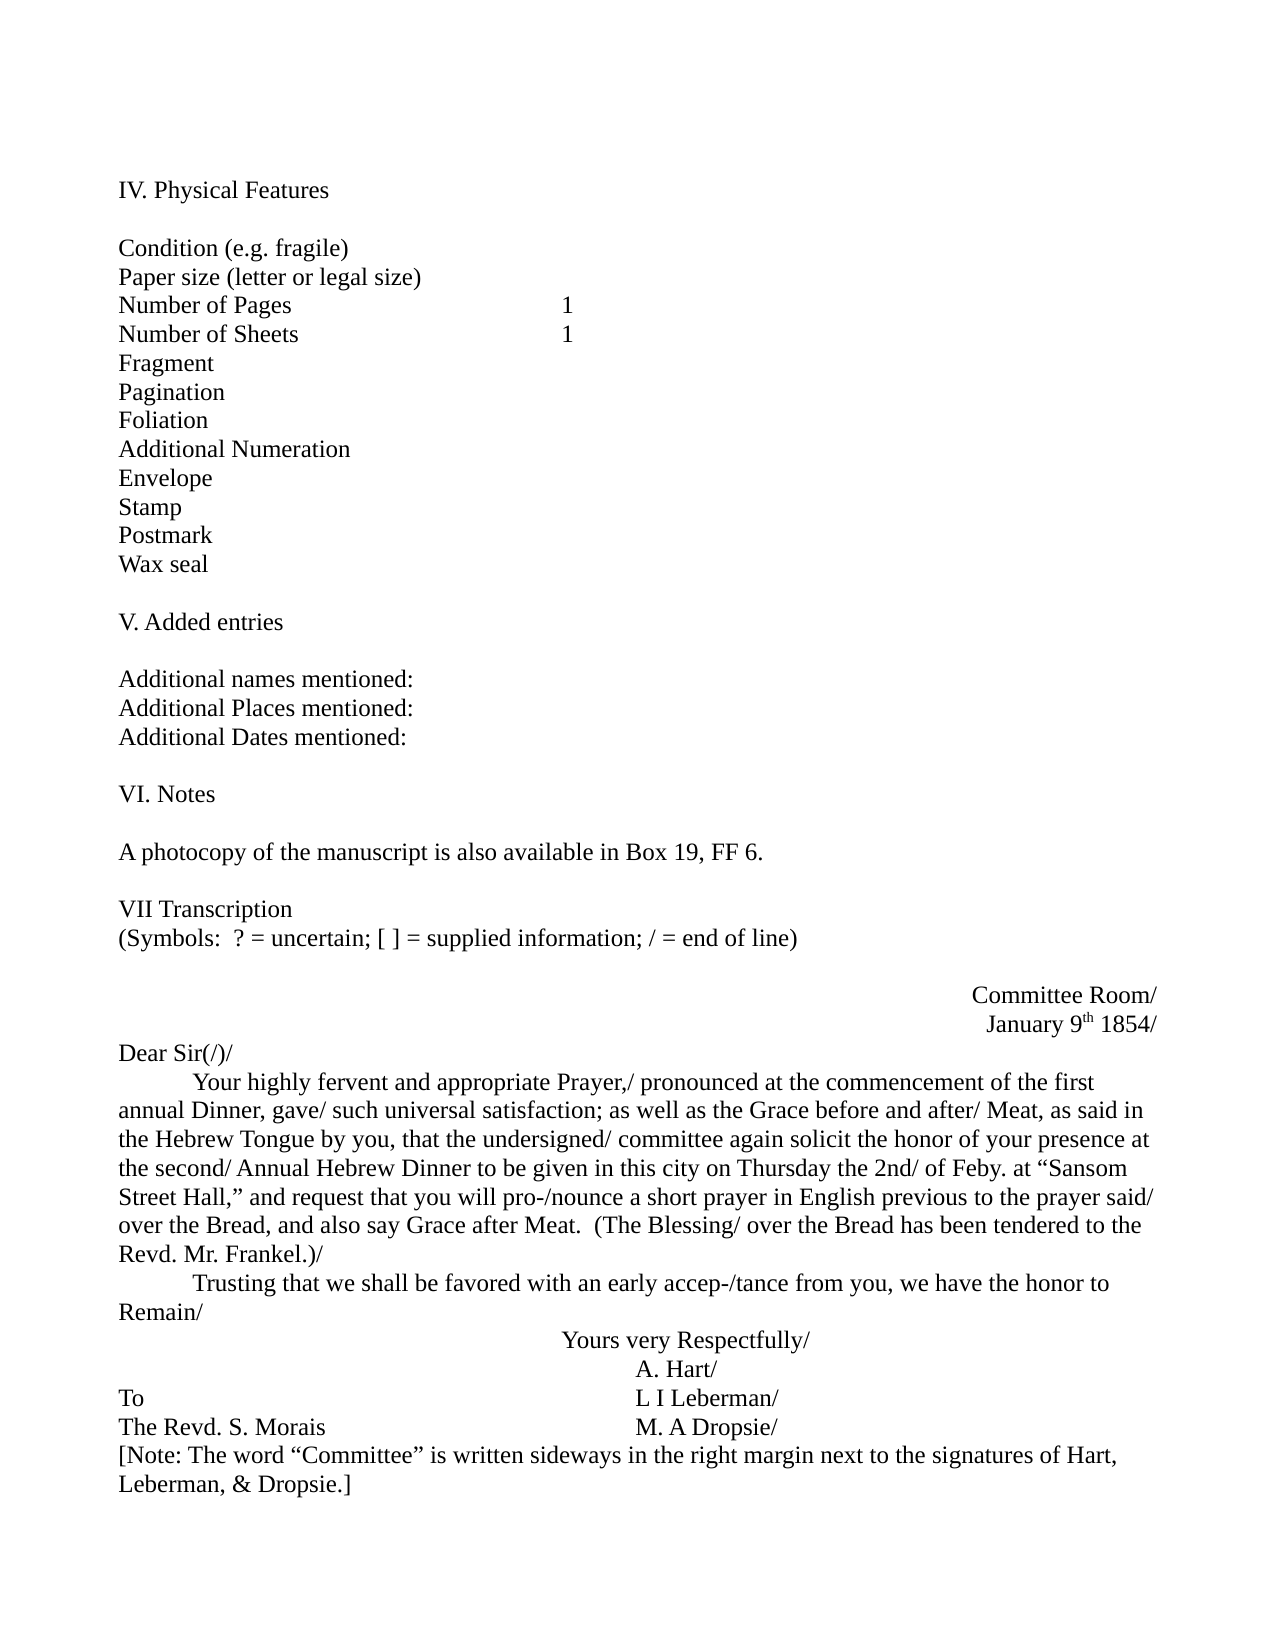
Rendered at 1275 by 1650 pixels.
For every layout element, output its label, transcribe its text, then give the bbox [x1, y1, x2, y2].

text Additional Dates mentioned: [118, 722, 1157, 751]
text A. Hart/ [118, 1354, 1157, 1383]
text The Revd. S. Morais M. A Dropsie/ [118, 1412, 1157, 1441]
text (Symbols: ? = uncertain; [ ] = supplied information; / = end of line) [118, 923, 1157, 952]
text January 9th 1854/ [118, 1009, 1157, 1038]
text Wax seal [118, 549, 1157, 578]
text Trusting that we shall be favored with an early accep-/tance from you, we have the honor to Remain/ [118, 1268, 1157, 1326]
text VI. Notes [118, 779, 1157, 808]
text Committee Room/ [118, 981, 1157, 1009]
text Fragment [118, 348, 1157, 377]
text Envelope [118, 463, 1157, 492]
text V. Added entries [118, 607, 1157, 636]
text Foliation [118, 406, 1157, 434]
text Yours very Respectfully/ [118, 1326, 1157, 1354]
text VII Transcription [118, 894, 1157, 923]
text Your highly fervent and appropriate Prayer,/ pronounced at the commencement of the first annual Dinner, gave/ such universal satisfaction; as well as the Grace before and after/ Meat, as said in the Hebrew Tongue by you, that the undersigned/ committee again solicit the honor of your presence at the second/ Annual Hebrew Dinner to be given in this city on Thursday the 2nd/ of Feby. at “Sansom Street Hall,” and request that you will pro-/nounce a short prayer in English previous to the prayer said/ over the Bread, and also say Grace after Meat. (The Blessing/ over the Bread has been tendered to the Revd. Mr. Frankel.)/ [118, 1067, 1157, 1268]
text Condition (e.g. fragile) [118, 233, 1157, 262]
text Postmark [118, 521, 1157, 549]
text Number of Sheets 1 [118, 319, 1157, 348]
text A photocopy of the manuscript is also available in Box 19, FF 6. [118, 837, 1157, 866]
text [Note: The word “Committee” is written sideways in the right margin next to the signatures of Hart, Leberman, & Dropsie.] [118, 1441, 1157, 1498]
text Stamp [118, 492, 1157, 521]
text Pagination [118, 377, 1157, 406]
text Dear Sir(/)/ [118, 1038, 1157, 1067]
text Additional Numeration [118, 434, 1157, 463]
text Additional names mentioned: [118, 664, 1157, 693]
text To L I Leberman/ [118, 1383, 1157, 1412]
text Additional Places mentioned: [118, 693, 1157, 722]
text Paper size (letter or legal size) [118, 262, 1157, 291]
text Number of Pages 1 [118, 291, 1157, 319]
text IV. Physical Features [118, 176, 1157, 204]
